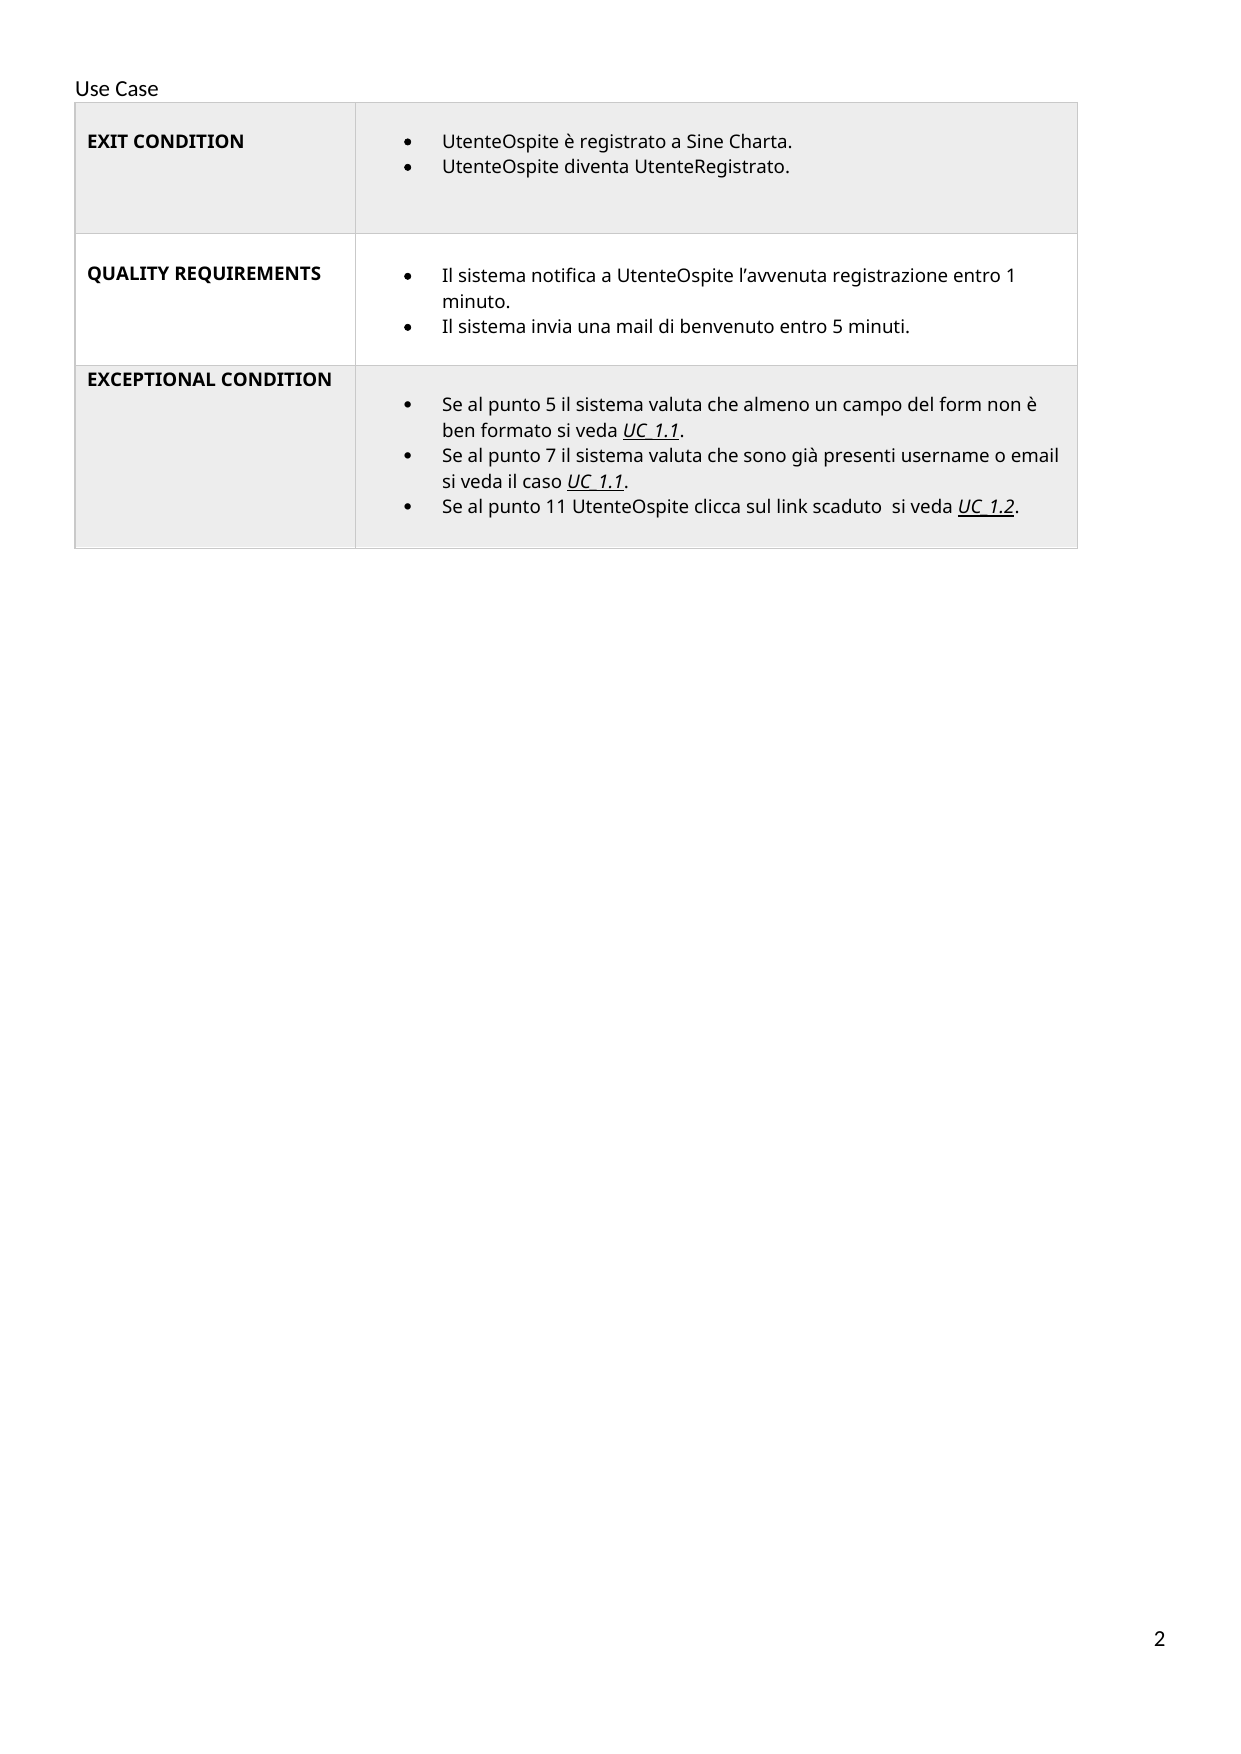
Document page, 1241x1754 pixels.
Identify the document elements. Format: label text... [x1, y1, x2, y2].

table_cell Il sistema notifica a UtenteOspite l’avvenuta registrazione entro 1 minuto. Il sistema invia una mail di benvenuto entro 5 minuti. [356, 234, 1077, 365]
table_cell EXIT CONDITION [76, 103, 355, 233]
table_cell UtenteOspite è registrato a Sine Charta. UtenteOspite diventa UtenteRegistrato. [356, 103, 1077, 233]
table_cell Se al punto 5 il sistema valuta che almeno un campo del form non è ben formato si veda UC_1.1. Se al punto 7 il sistema valuta che sono già presenti username o email si veda il caso UC_1.1. Se al punto 11 UtenteOspite clicca sul link scaduto si veda UC_1.2. [356, 366, 1077, 547]
table_cell QUALITY REQUIREMENTS [76, 234, 355, 365]
table_cell EXCEPTIONAL CONDITION [76, 366, 355, 547]
